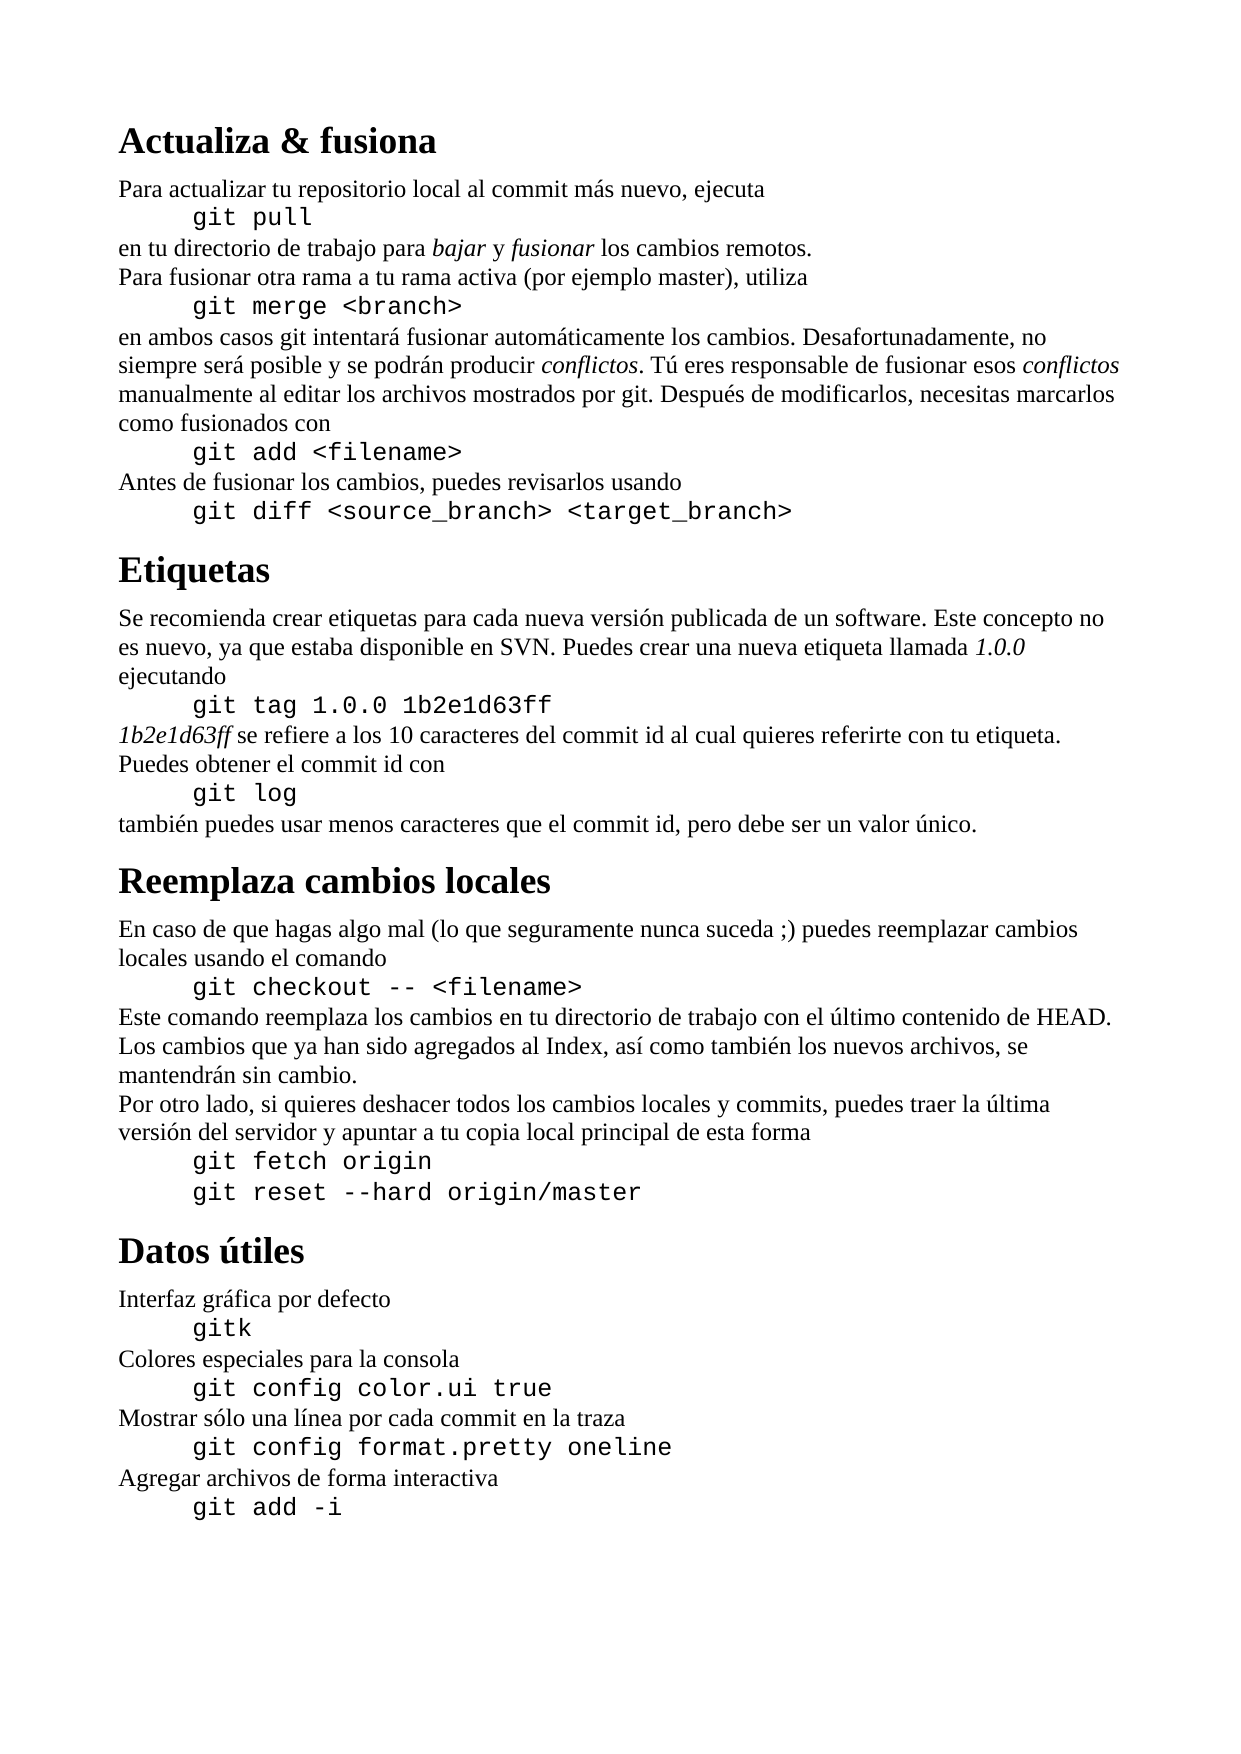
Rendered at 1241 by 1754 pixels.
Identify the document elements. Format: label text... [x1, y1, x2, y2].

text Para actualizar tu repositorio local al commit más nuevo, ejecuta git pull en tu directorio de trabajo para bajar y fusionar los cambios remotos. Para fusionar otra rama a tu rama activa (por ejemplo master), utiliza git merge <branch> en ambos casos git intentará fusionar automáticamente los cambios. Desafortunadamente, no siempre será posible y se podrán producir conflictos. Tú eres responsable de fusionar esos conflictos manualmente al editar los archivos mostrados por git. Después de modificarlos, necesitas marcarlos como fusionados con git add <filename> Antes de fusionar los cambios, puedes revisarlos usando git diff <source_branch> <target_branch> [118, 174, 1122, 527]
subtitle Actualiza & fusiona [118, 118, 1122, 161]
subtitle Reemplaza cambios locales [118, 858, 1122, 902]
text Se recomienda crear etiquetas para cada nueva versión publicada de un software. Este concepto no es nuevo, ya que estaba disponible en SVN. Puedes crear una nueva etiqueta llamada 1.0.0 ejecutando git tag 1.0.0 1b2e1d63ff 1b2e1d63ff se refiere a los 10 caracteres del commit id al cual quieres referirte con tu etiqueta. Puedes obtener el commit id con git log también puedes usar menos caracteres que el commit id, pero debe ser un valor único. [118, 603, 1122, 838]
text Por otro lado, si quieres deshacer todos los cambios locales y commits, puedes traer la última versión del servidor y apuntar a tu copia local principal de esta forma git fetch origin git reset --hard origin/master [118, 1089, 1122, 1208]
subtitle Datos útiles [118, 1229, 1122, 1272]
subtitle Etiquetas [118, 548, 1122, 591]
text Interfaz gráfica por defecto gitk Colores especiales para la consola git config color.ui true Mostrar sólo una línea por cada commit en la traza git config format.pretty oneline Agregar archivos de forma interactiva git add -i [118, 1284, 1122, 1523]
text En caso de que hagas algo mal (lo que seguramente nunca suceda ;) puedes reemplazar cambios locales usando el comando git checkout -- <filename> Este comando reemplaza los cambios en tu directorio de trabajo con el último contenido de HEAD. Los cambios que ya han sido agregados al Index, así como también los nuevos archivos, se mantendrán sin cambio. [118, 914, 1122, 1089]
